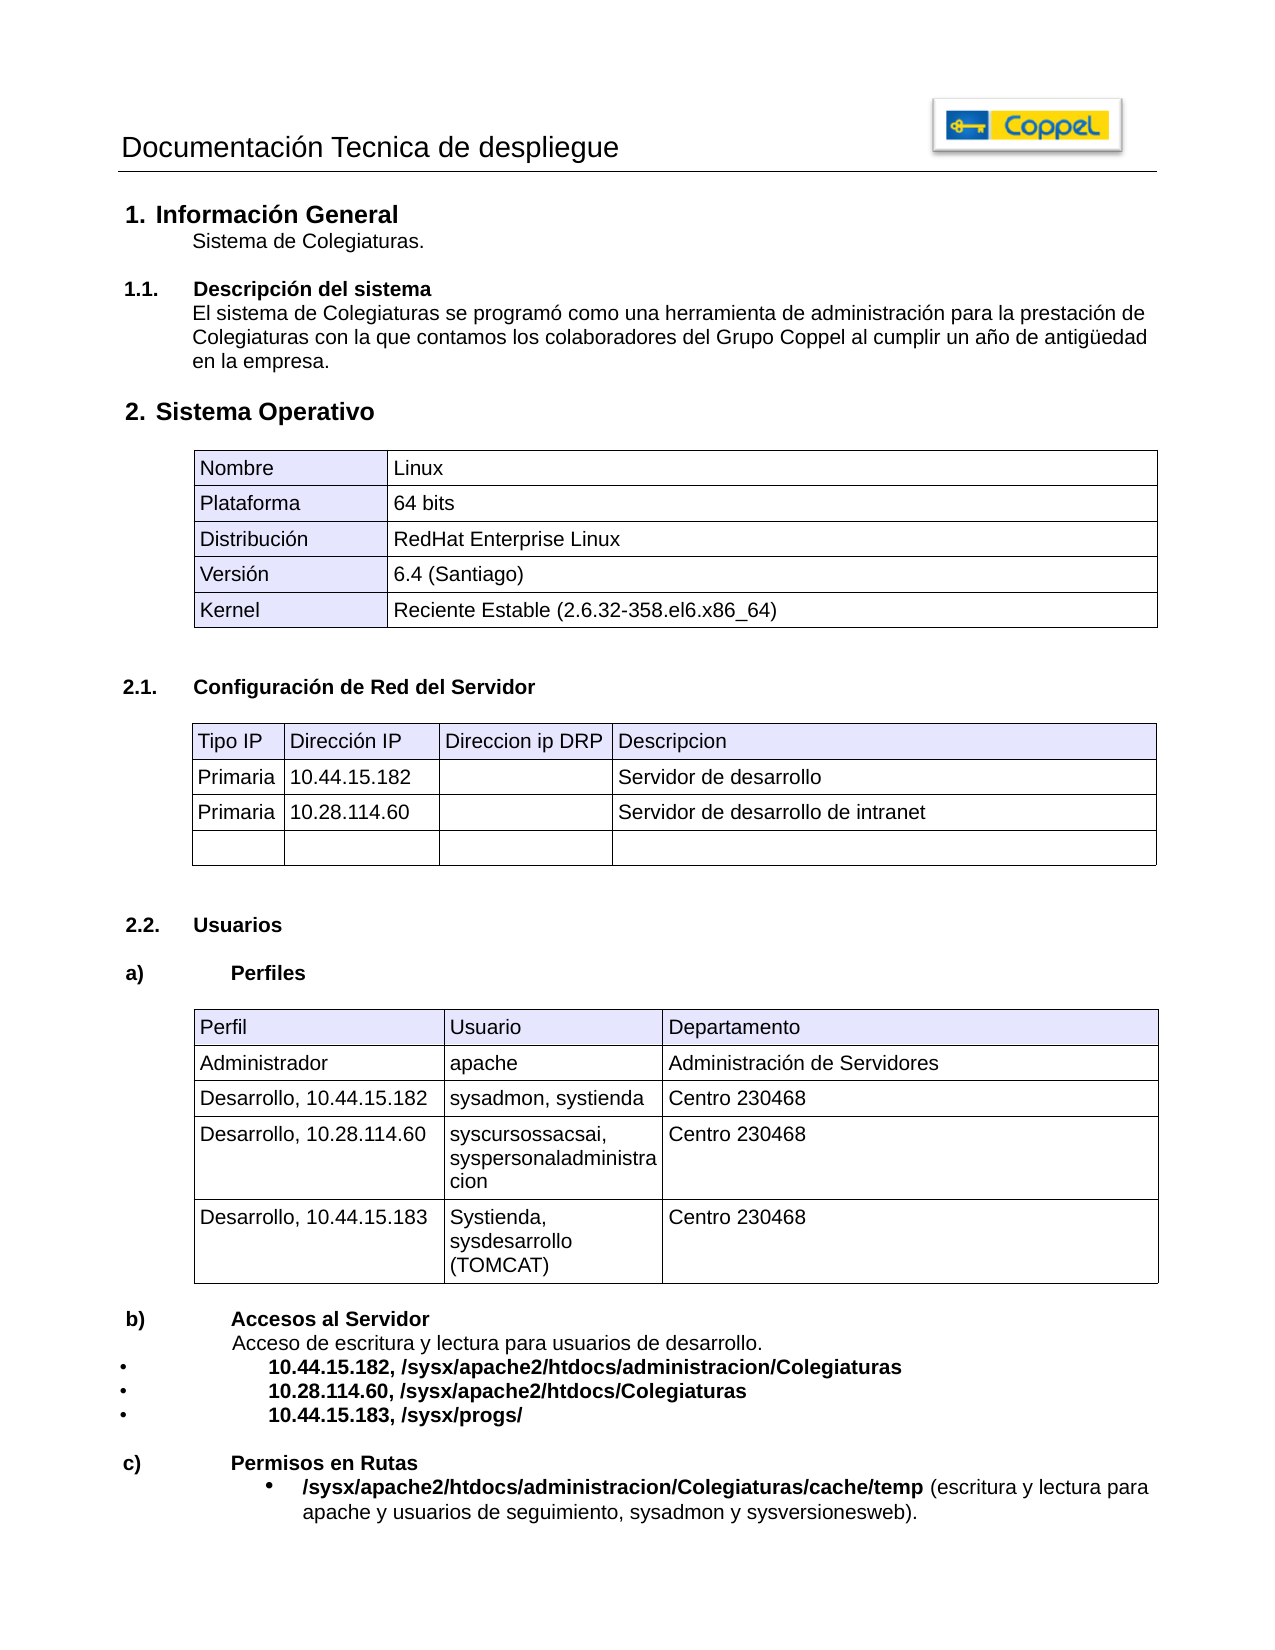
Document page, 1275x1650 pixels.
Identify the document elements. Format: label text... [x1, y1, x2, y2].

text Sistema de Colegiaturas. [118, 229, 1157, 253]
list Perfiles [119, 961, 1157, 985]
table_header Dirección IP [285, 724, 439, 759]
table_header Linux [388, 451, 1157, 485]
picture [926, 94, 1129, 161]
table_cell Administrador [195, 1046, 444, 1080]
table_cell Centro 230468 [663, 1117, 1158, 1199]
list 10.44.15.183, /sysx/progs/ [119, 1403, 1157, 1427]
table_cell Versión [195, 557, 387, 592]
table_cell syscursossacsai, syspersonaladministracion [445, 1117, 662, 1199]
table_cell 6.4 (Santiago) [388, 557, 1157, 592]
list Descripción del sistema [118, 277, 1157, 301]
table_cell Servidor de desarrollo de intranet [613, 795, 1156, 830]
table_cell Primaria [193, 795, 284, 830]
table_cell [440, 831, 612, 865]
table_cell Servidor de desarrollo [613, 760, 1156, 794]
table_cell Reciente Estable (2.6.32-358.el6.x86_64) [388, 593, 1157, 627]
table_cell Systienda, sysdesarrollo (TOMCAT) [445, 1200, 662, 1282]
table_cell Distribución [195, 522, 387, 556]
list Acceso de escritura y lectura para usuarios de desarrollo. [119, 1331, 1157, 1354]
table_cell Desarrollo, 10.28.114.60 [195, 1117, 444, 1199]
table_cell Centro 230468 [663, 1200, 1158, 1282]
table_header Usuario [445, 1010, 662, 1044]
table_cell [440, 795, 612, 830]
table_header Tipo IP [193, 724, 284, 759]
table_cell [613, 831, 1156, 865]
table_cell Desarrollo, 10.44.15.183 [195, 1200, 444, 1282]
table_cell Desarrollo, 10.44.15.182 [195, 1081, 444, 1116]
text El sistema de Colegiaturas se programó como una herramienta de administración para la prestación de Colegiaturas con la que contamos los colaboradores del Grupo Coppel al cumplir un año de antigüedad en la empresa. [192, 301, 1157, 373]
table_cell apache [445, 1046, 662, 1080]
table_cell RedHat Enterprise Linux [388, 522, 1157, 556]
list Sistema Operativo [118, 397, 1157, 426]
table_cell Plataforma [195, 486, 387, 521]
table_header Departamento [663, 1010, 1158, 1044]
table_cell Centro 230468 [663, 1081, 1158, 1116]
list Usuarios [119, 913, 1157, 937]
list Información General [118, 200, 1157, 229]
table_cell [440, 760, 612, 794]
table_cell 64 bits [388, 486, 1157, 521]
table_header Perfil [195, 1010, 444, 1044]
table_header Descripcion [613, 724, 1156, 759]
list Accesos al Servidor [119, 1307, 1157, 1331]
list Permisos en Rutas [117, 1451, 1157, 1474]
table_cell [193, 831, 284, 865]
table_cell Primaria [193, 760, 284, 794]
list 10.28.114.60, /sysx/apache2/htdocs/Colegiaturas [119, 1378, 1157, 1403]
table_cell [285, 831, 439, 865]
table_header Direccion ip DRP [440, 724, 612, 759]
table_cell Kernel [195, 593, 387, 627]
table_cell 10.44.15.182 [285, 760, 439, 794]
list Configuración de Red del Servidor [117, 675, 1157, 699]
table_cell 10.28.114.60 [285, 795, 439, 830]
list /sysx/apache2/htdocs/administracion/Colegiaturas/cache/temp (escritura y lectura para apache y usuarios de seguimiento, sysadmon y sysversionesweb). [265, 1474, 1157, 1523]
table_cell sysadmon, systienda [445, 1081, 662, 1116]
list 10.44.15.182, /sysx/apache2/htdocs/administracion/Colegiaturas [119, 1354, 1157, 1378]
table_cell Administración de Servidores [663, 1046, 1158, 1080]
table_header Nombre [195, 451, 387, 485]
